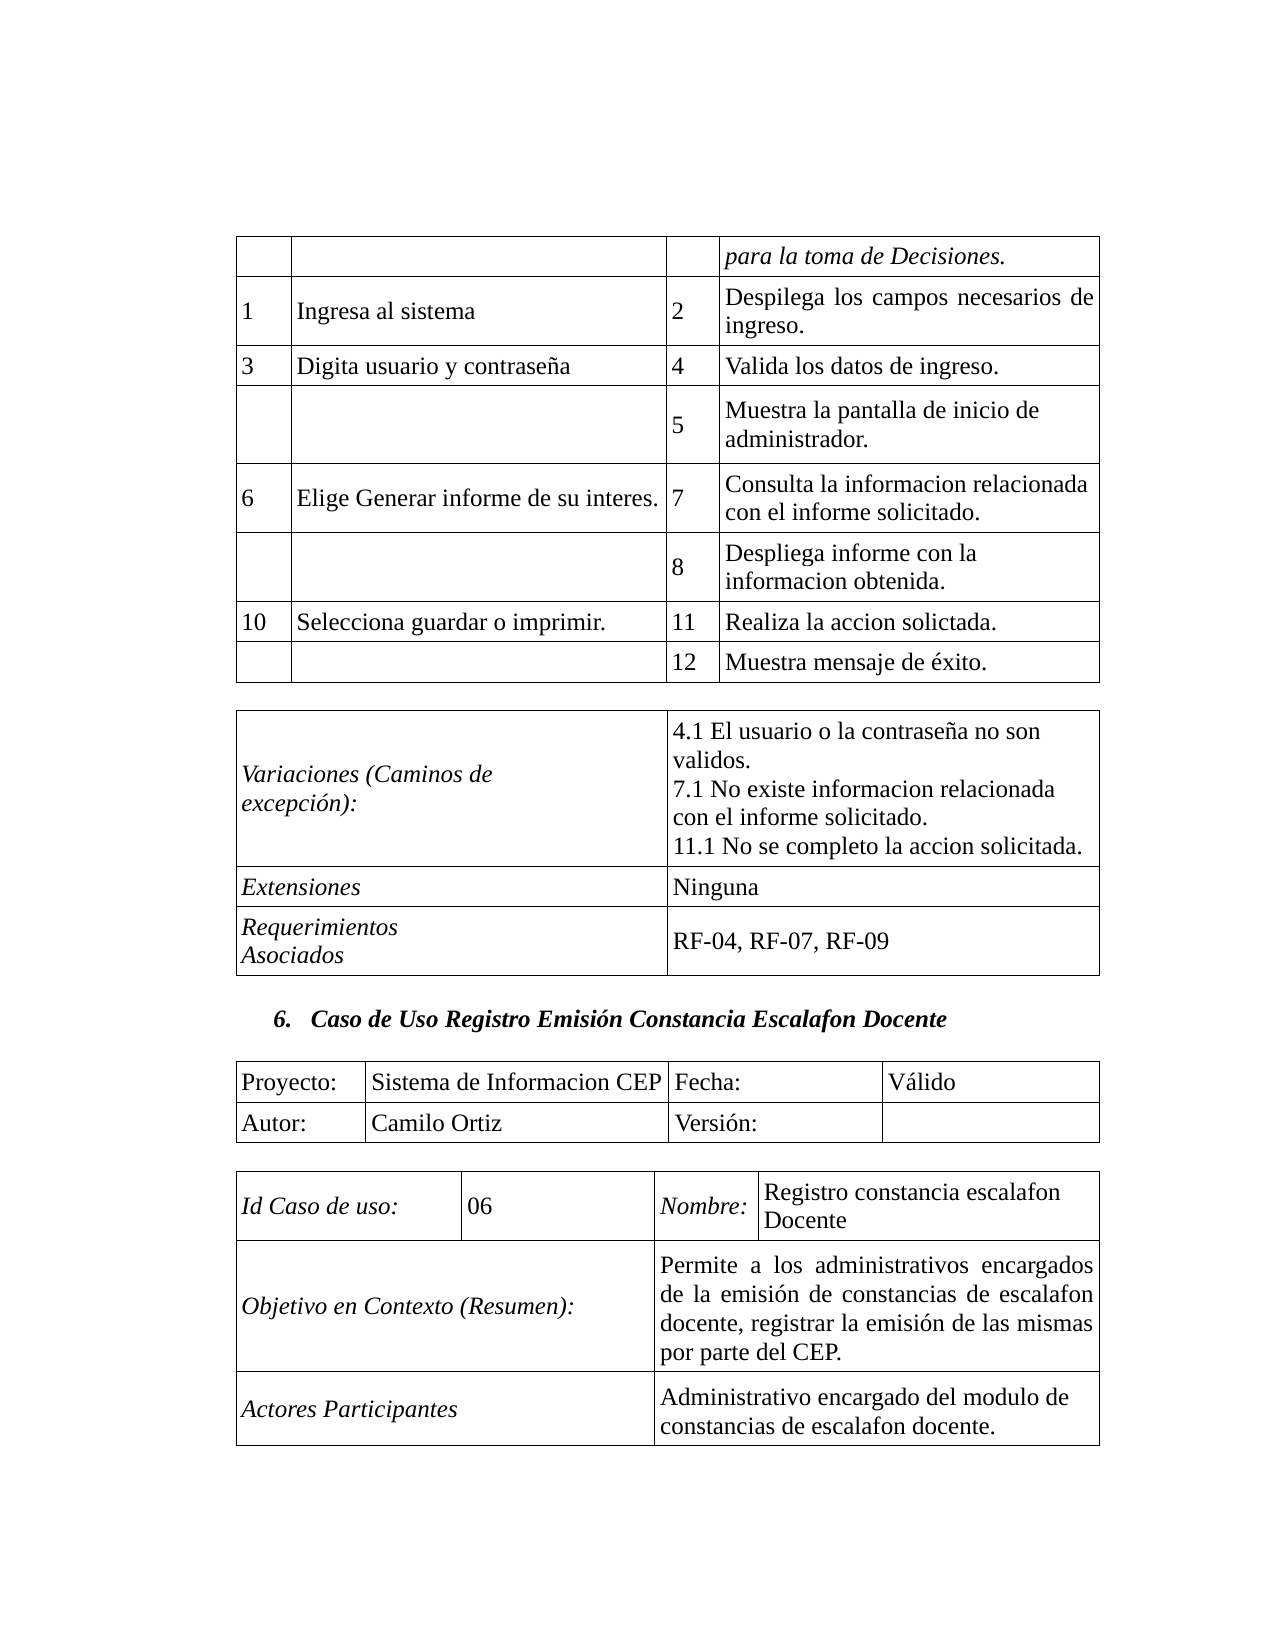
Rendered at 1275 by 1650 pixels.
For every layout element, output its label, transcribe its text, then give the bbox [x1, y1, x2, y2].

table_cell [237, 386, 291, 463]
table_cell Ninguna [668, 867, 1099, 906]
table_cell 11 [667, 602, 719, 641]
table_cell Muestra la pantalla de inicio de administrador. [720, 386, 1099, 463]
table_cell Despliega informe con la informacion obtenida. [720, 533, 1099, 601]
table_cell [292, 642, 666, 682]
table_cell Autor: [237, 1103, 365, 1142]
table_header 4.1 El usuario o la contraseña no son validos. 7.1 No existe informacion relacionada con el informe solicitado. 11.1 No se completo la accion solicitada. [668, 711, 1099, 866]
table_cell Despilega los campos necesarios de ingreso. [720, 277, 1099, 345]
table_cell RF-04, RF-07, RF-09 [668, 907, 1099, 975]
table_cell Permite a los administrativos encargados de la emisión de constancias de escalafon docente, registrar la emisión de las mismas por parte del CEP. [655, 1241, 1099, 1371]
table_cell Digita usuario y contraseña [292, 346, 666, 385]
table_cell 7 [667, 464, 719, 532]
table_header Proyecto: [237, 1062, 365, 1102]
table_cell [667, 237, 719, 276]
table_cell 5 [667, 386, 719, 463]
table_cell 6 [237, 464, 291, 532]
table_cell Extensiones [237, 867, 667, 906]
table_cell Selecciona guardar o imprimir. [292, 602, 666, 641]
table_cell Objetivo en Contexto (Resumen): [237, 1241, 654, 1371]
table_cell [883, 1103, 1099, 1142]
table_cell [237, 533, 291, 601]
table_cell 4 [667, 346, 719, 385]
table_cell Consulta la informacion relacionada con el informe solicitado. [720, 464, 1099, 532]
table_cell 12 [667, 642, 719, 682]
table_cell Realiza la accion solictada. [720, 602, 1099, 641]
table_header Nombre: [655, 1172, 758, 1240]
table_cell [237, 642, 291, 682]
table_cell [237, 237, 291, 276]
table_cell 8 [667, 533, 719, 601]
table_header Sistema de Informacion CEP [366, 1062, 668, 1102]
table_cell Ingresa al sistema [292, 277, 666, 345]
table_header 06 [462, 1172, 654, 1240]
table_cell Requerimientos Asociados [237, 907, 667, 975]
table_cell 10 [237, 602, 291, 641]
table_cell para la toma de Decisiones. [720, 237, 1099, 276]
table_cell [292, 237, 666, 276]
table_header Id Caso de uso: [237, 1172, 461, 1240]
table_cell Muestra mensaje de éxito. [720, 642, 1099, 682]
table_header Fecha: [669, 1062, 882, 1102]
table_header Válido [883, 1062, 1099, 1102]
table_cell 3 [237, 346, 291, 385]
table_cell [292, 386, 666, 463]
table_cell Camilo Ortiz [366, 1103, 668, 1142]
table_header Variaciones (Caminos de excepción): [237, 711, 667, 866]
list Caso de Uso Registro Emisión Constancia Escalafon Docente [273, 1004, 1099, 1033]
table_cell Valida los datos de ingreso. [720, 346, 1099, 385]
table_cell Actores Participantes [237, 1372, 654, 1445]
table_cell Versión: [669, 1103, 882, 1142]
table_cell 1 [237, 277, 291, 345]
table_header Registro constancia escalafon Docente [759, 1172, 1099, 1240]
table_cell Administrativo encargado del modulo de constancias de escalafon docente. [655, 1372, 1099, 1445]
table_cell [292, 533, 666, 601]
table_cell Elige Generar informe de su interes. [292, 464, 666, 532]
table_cell 2 [667, 277, 719, 345]
